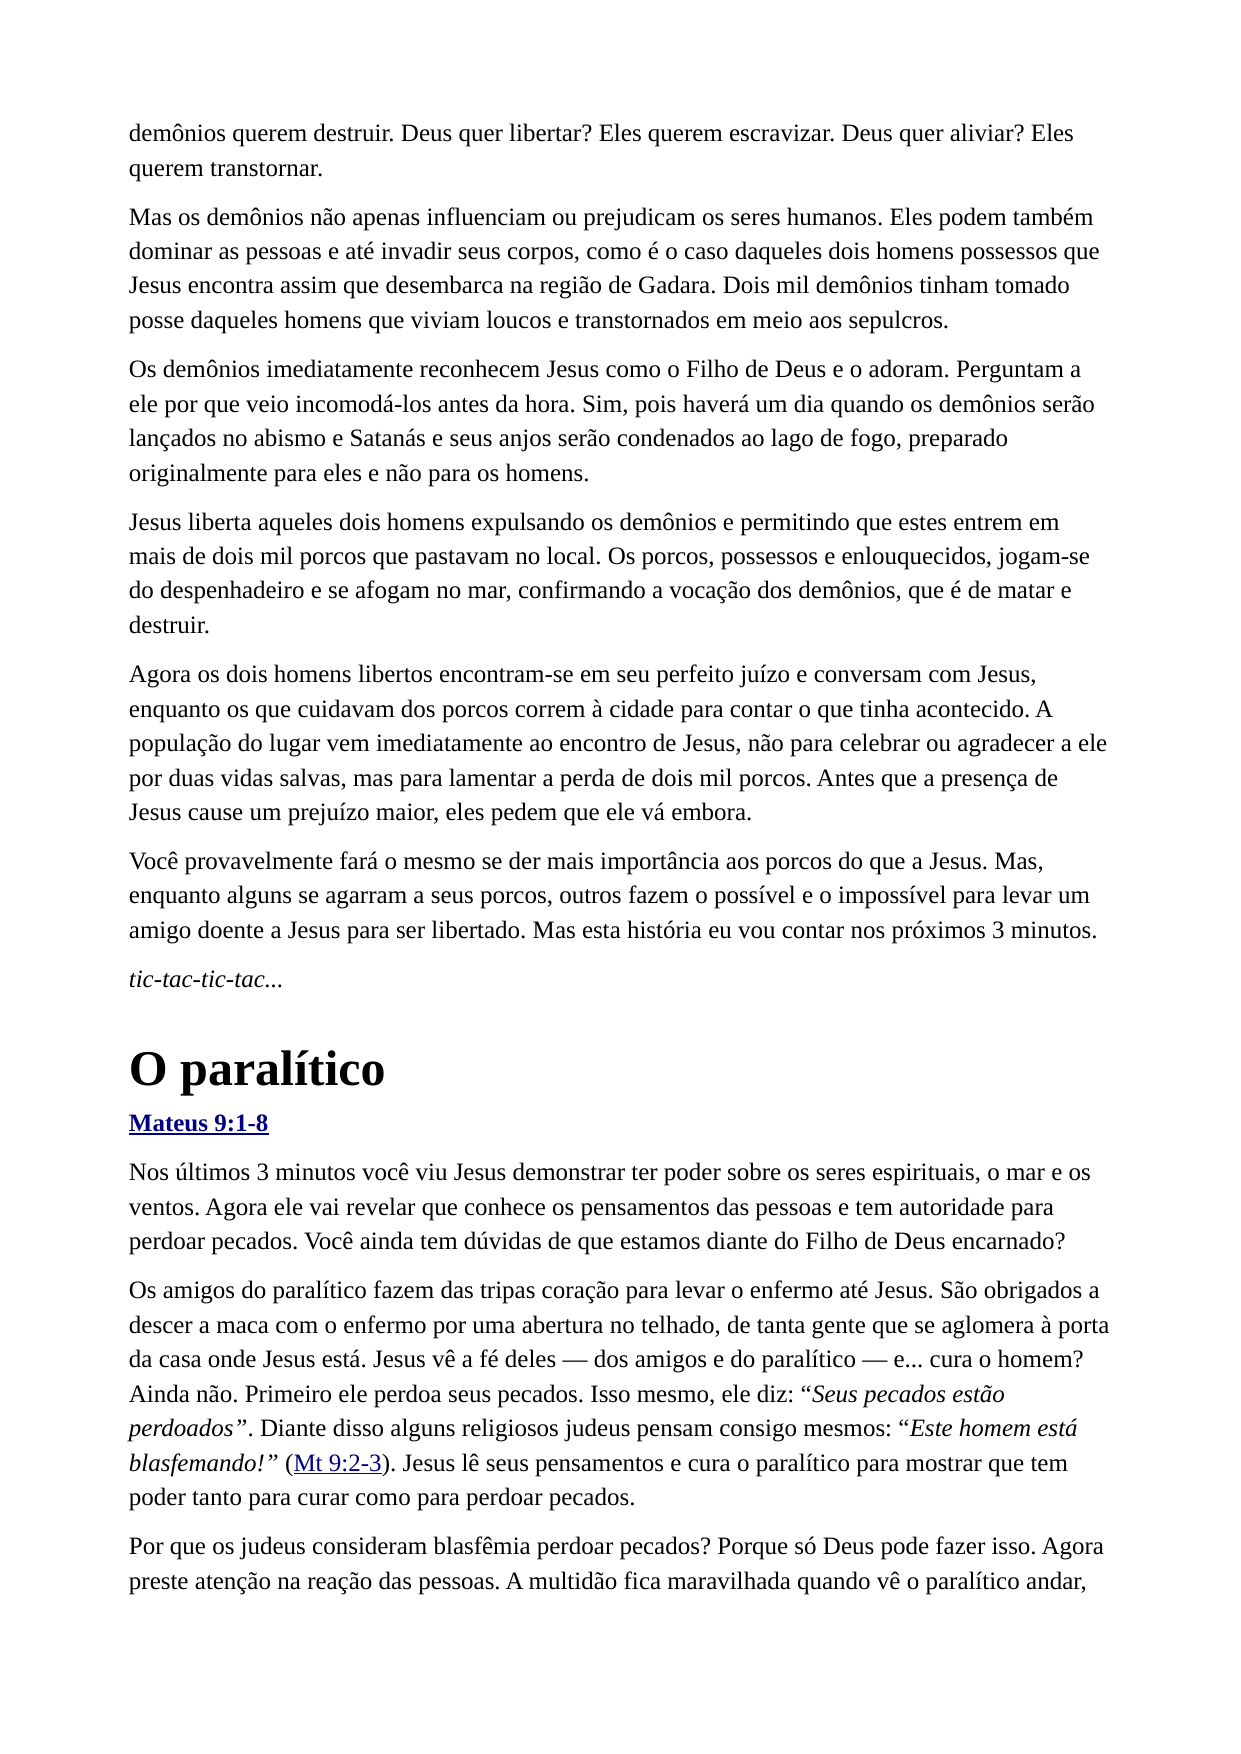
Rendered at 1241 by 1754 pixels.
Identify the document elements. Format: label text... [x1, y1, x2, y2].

text Mateus 9:1-8 [129, 1108, 1111, 1137]
text Agora os dois homens libertos encontram-se em seu perfeito juízo e conversam com Jesus, enquanto os que cuidavam dos porcos correm à cidade para contar o que tinha acontecido. A população do lugar vem imediatamente ao encontro de Jesus, não para celebrar ou agradecer a ele por duas vidas salvas, mas para lamentar a perda de dois mil porcos. Antes que a presença de Jesus cause um prejuízo maior, eles pedem que ele vá embora. [129, 659, 1111, 826]
text Os demônios imediatamente reconhecem Jesus como o Filho de Deus e o adoram. Perguntam a ele por que veio incomodá-los antes da hora. Sim, pois haverá um dia quando os demônios serão lançados no abismo e Satanás e seus anjos serão condenados ao lago de fogo, preparado originalmente para eles e não para os homens. [129, 354, 1111, 486]
text Jesus liberta aqueles dois homens expulsando os demônios e permitindo que estes entrem em mais de dois mil porcos que pastavam no local. Os porcos, possessos e enlouquecidos, jogam-se do despenhadeiro e se afogam no mar, confirmando a vocação dos demônios, que é de matar e destruir. [129, 507, 1111, 639]
subtitle O paralítico [129, 1038, 1111, 1096]
text Nos últimos 3 minutos você viu Jesus demonstrar ter poder sobre os seres espirituais, o mar e os ventos. Agora ele vai revelar que conhece os pensamentos das pessoas e tem autoridade para perdoar pecados. Você ainda tem dúvidas de que estamos diante do Filho de Deus encarnado? [129, 1157, 1111, 1255]
text demônios querem destruir. Deus quer libertar? Eles querem escravizar. Deus quer aliviar? Eles querem transtornar. [129, 118, 1111, 181]
text Por que os judeus consideram blasfêmia perdoar pecados? Porque só Deus pode fazer isso. Agora preste atenção na reação das pessoas. A multidão fica maravilhada quando vê o paralítico andar, [129, 1531, 1111, 1594]
text tic-tac-tic-tac... [129, 964, 1111, 993]
text Mas os demônios não apenas influenciam ou prejudicam os seres humanos. Eles podem também dominar as pessoas e até invadir seus corpos, como é o caso daqueles dois homens possessos que Jesus encontra assim que desembarca na região de Gadara. Dois mil demônios tinham tomado posse daqueles homens que viviam loucos e transtornados em meio aos sepulcros. [129, 202, 1111, 334]
text Os amigos do paralítico fazem das tripas coração para levar o enfermo até Jesus. São obrigados a descer a maca com o enfermo por uma abertura no telhado, de tanta gente que se aglomera à porta da casa onde Jesus está. Jesus vê a fé deles — dos amigos e do paralítico — e... cura o homem? Ainda não. Primeiro ele perdoa seus pecados. Isso mesmo, ele diz: “Seus pecados estão perdoados”. Diante disso alguns religiosos judeus pensam consigo mesmos: “Este homem está blasfemando!” (Mt 9:2-3). Jesus lê seus pensamentos e cura o paralítico para mostrar que tem poder tanto para curar como para perdoar pecados. [129, 1275, 1111, 1511]
text Você provavelmente fará o mesmo se der mais importância aos porcos do que a Jesus. Mas, enquanto alguns se agarram a seus porcos, outros fazem o possível e o impossível para levar um amigo doente a Jesus para ser libertado. Mas esta história eu vou contar nos próximos 3 minutos. [129, 846, 1111, 944]
